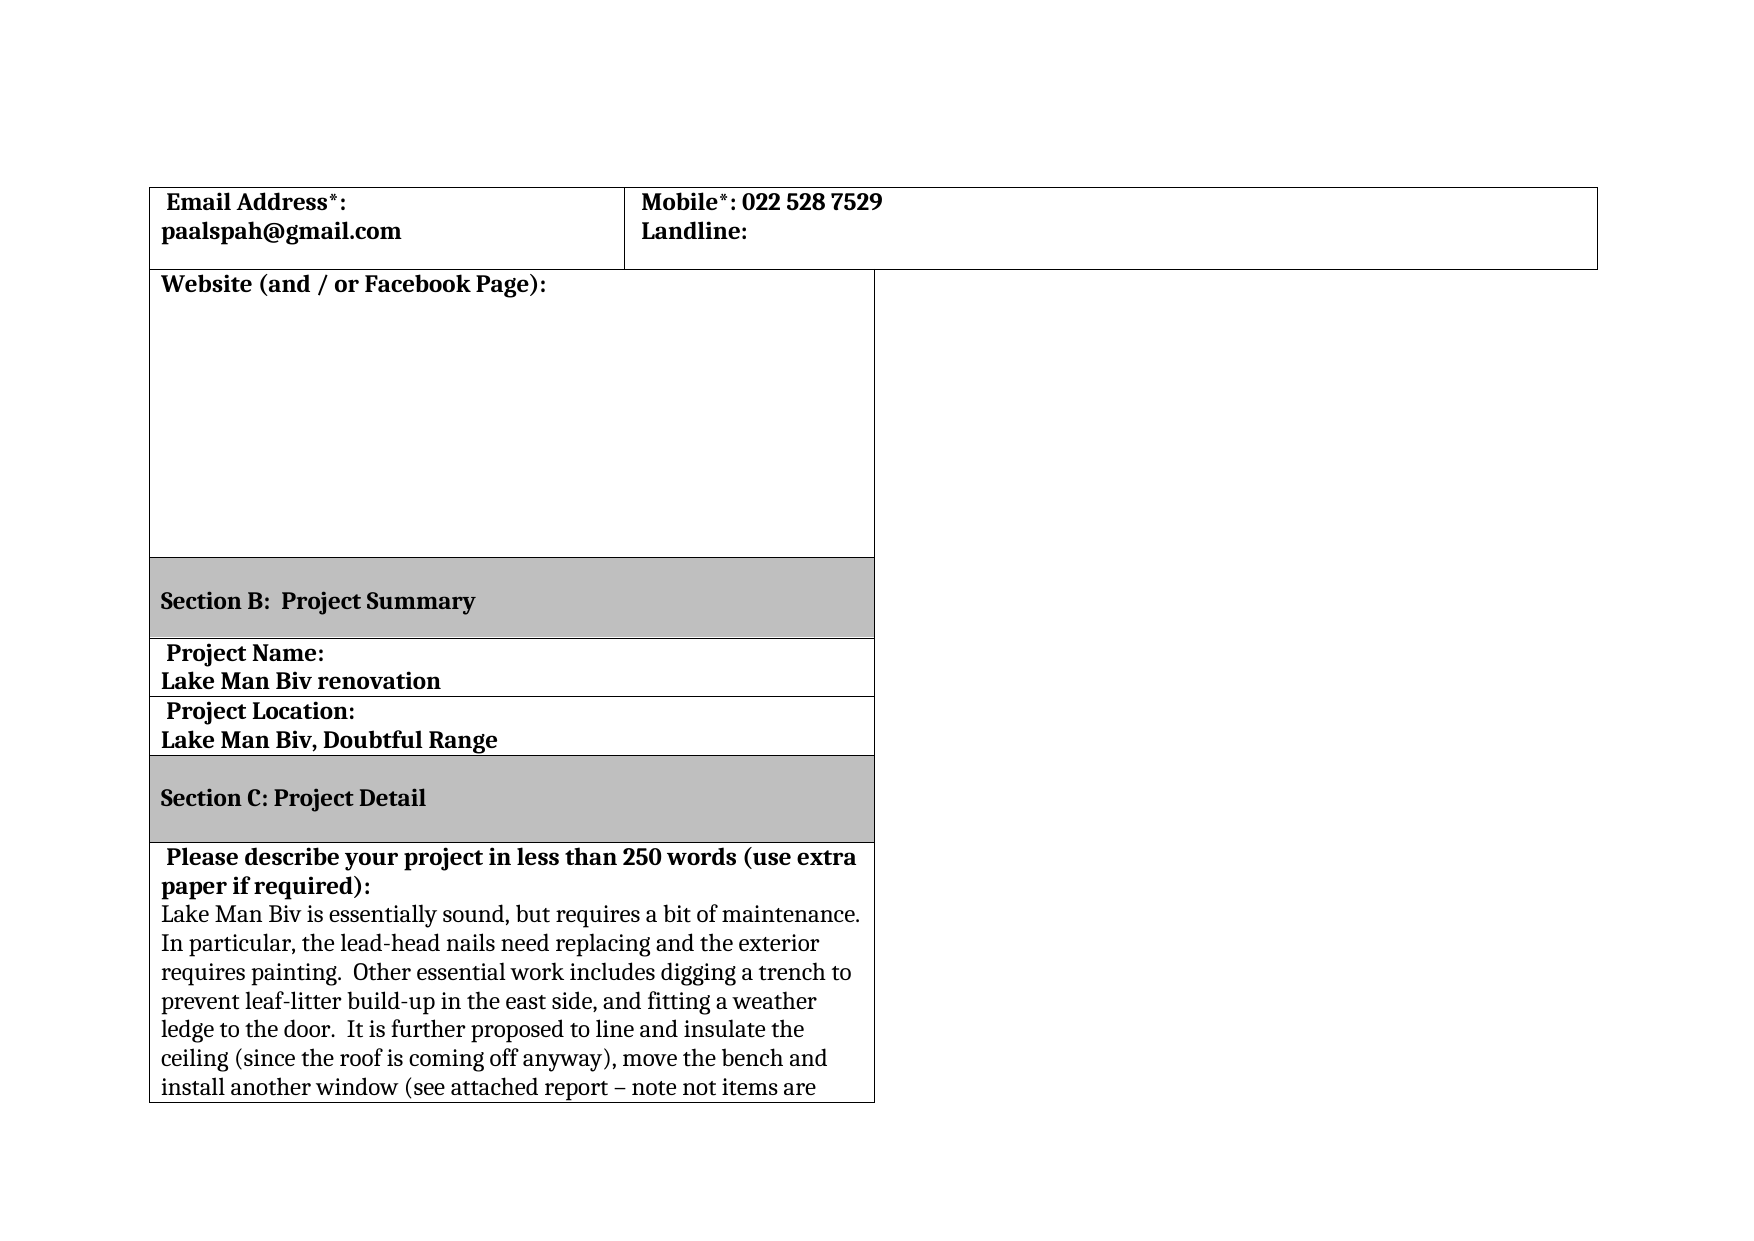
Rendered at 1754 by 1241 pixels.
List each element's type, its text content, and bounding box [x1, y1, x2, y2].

table_cell [875, 842, 1598, 1102]
table_cell Website (and / or Facebook Page): [150, 270, 874, 557]
table_cell Email Address*: paalspah@gmail.com [150, 188, 624, 269]
table_cell [875, 696, 1598, 754]
table_cell [875, 638, 1598, 696]
table_cell [875, 557, 1598, 637]
table_cell Mobile*: 022 528 7529 Landline: [625, 188, 1597, 269]
table_cell [875, 270, 1598, 557]
table_cell Please describe your project in less than 250 words (use extra paper if required): Lake Man Biv is essentially sound, but requires a bit of maintenance. In particular, the lead-head nails need replacing and the exterior requires painting. Other essential work includes digging a trench to prevent leaf-litter build-up in the east side, and fitting a weather ledge to the door. It is further proposed to line and insulate the ceiling (since the roof is coming off anyway), move the bench and install another window (see attached report – note not items are [150, 843, 874, 1102]
table_cell [875, 755, 1598, 842]
table_cell Section B: Project Summary [150, 558, 874, 637]
table_cell Project Name: Lake Man Biv renovation [150, 639, 874, 696]
table_cell Project Location: Lake Man Biv, Doubtful Range [150, 697, 874, 754]
table_cell Section C: Project Detail [150, 756, 874, 842]
